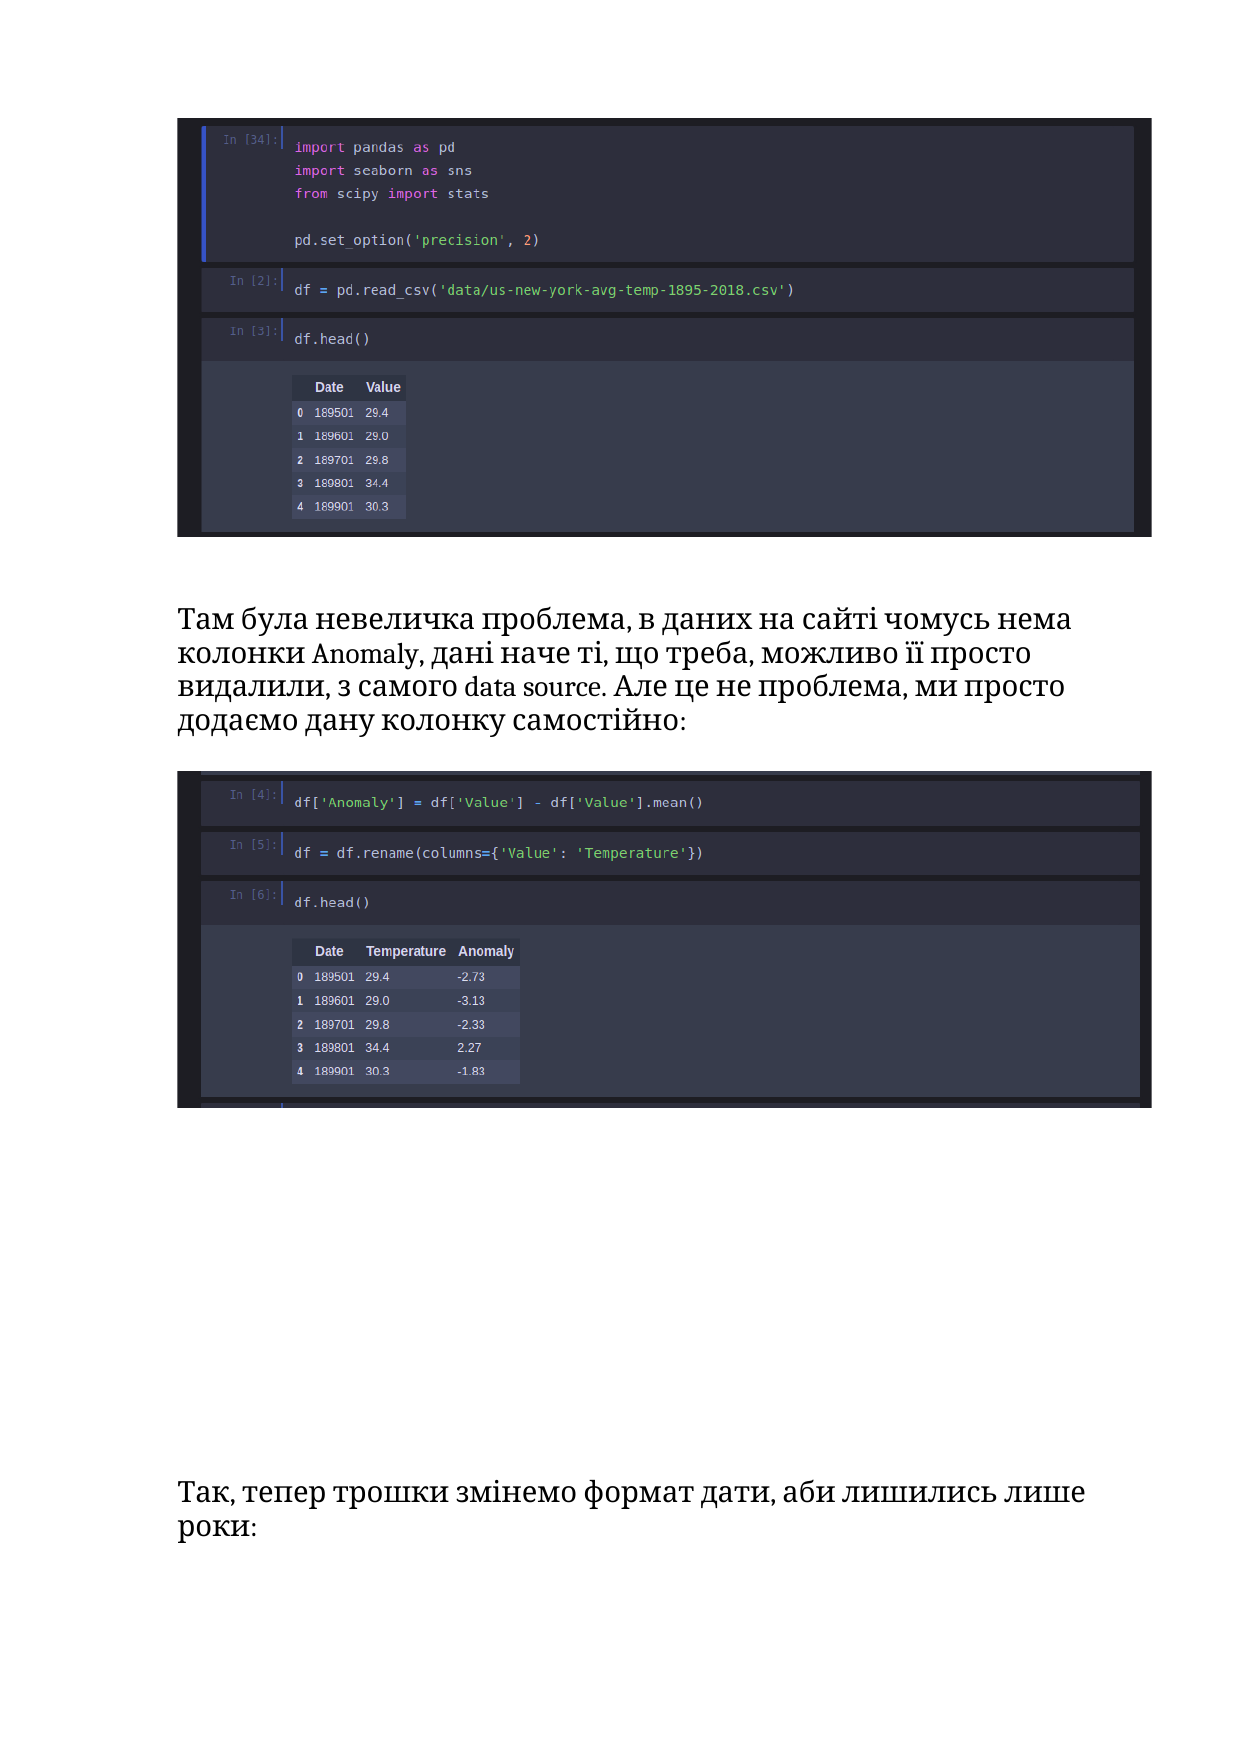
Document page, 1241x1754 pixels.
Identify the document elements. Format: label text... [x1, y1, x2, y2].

picture [177, 771, 1152, 1108]
text Так, тепер трошки змінемо формат дати, аби лишились лише роки: [177, 1477, 1152, 1544]
text Там була невеличка проблема, в даних на сайті чомусь нема колонки Anomaly, дані наче ті, що треба, можливо її просто видалили, з самого data source. Але це не проблема, ми просто додаємо дану колонку самостійно: [177, 603, 1152, 737]
picture [177, 118, 1152, 537]
